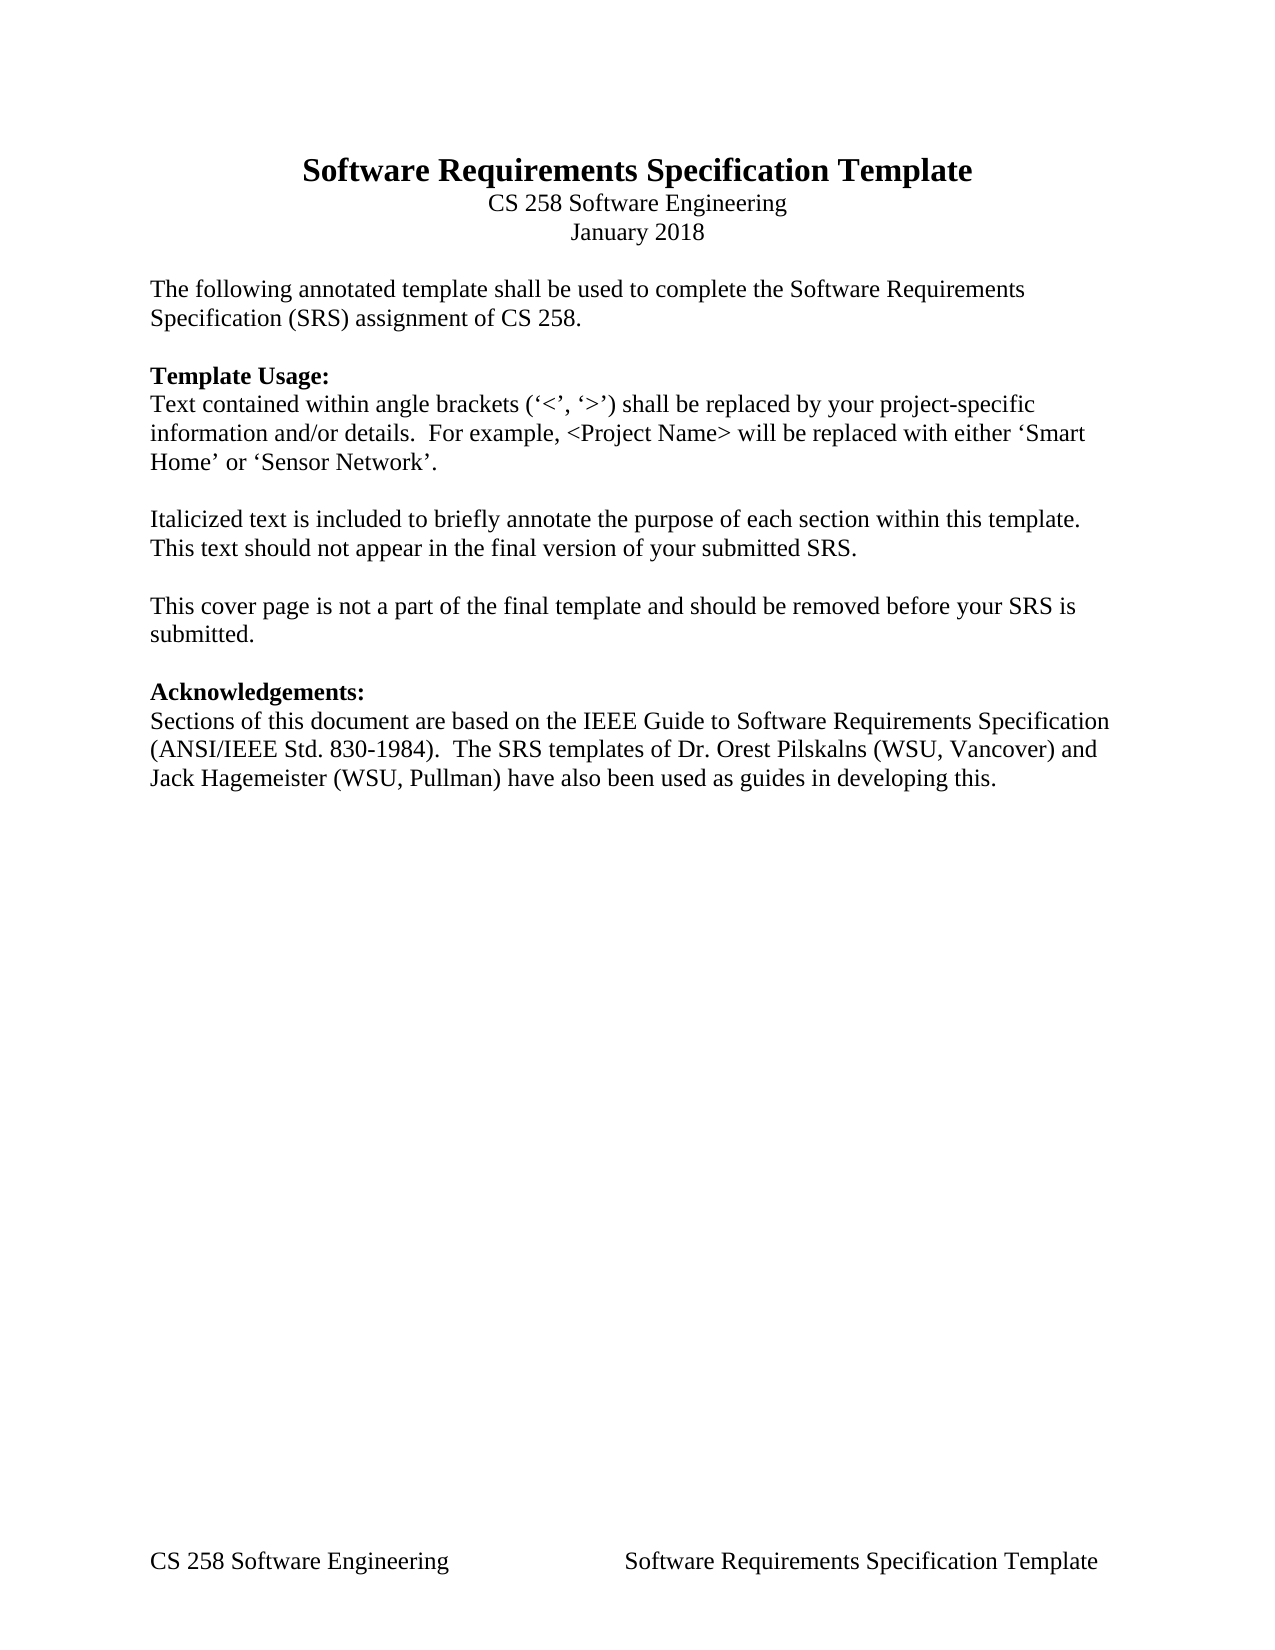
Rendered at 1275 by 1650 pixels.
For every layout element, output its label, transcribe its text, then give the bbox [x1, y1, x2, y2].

text This cover page is not a part of the final template and should be removed before your SRS is submitted. [150, 591, 1125, 648]
text The following annotated template shall be used to complete the Software Requirements Specification (SRS) assignment of CS 258. [150, 274, 1125, 332]
text Italicized text is included to briefly annotate the purpose of each section within this template. This text should not appear in the final version of your submitted SRS. [150, 504, 1125, 562]
text CS 258 Software Engineering [150, 188, 1125, 217]
text Text contained within angle brackets (‘<’, ‘>’) shall be replaced by your project-specific information and/or details. For example, <Project Name> will be replaced with either ‘Smart Home’ or ‘Sensor Network’. [150, 389, 1125, 476]
text Template Usage: [150, 361, 1125, 389]
text Sections of this document are based on the IEEE Guide to Software Requirements Specification (ANSI/IEEE Std. 830-1984). The SRS templates of Dr. Orest Pilskalns (WSU, Vancover) and Jack Hagemeister (WSU, Pullman) have also been used as guides in developing this. [150, 706, 1125, 792]
text January 2018 [150, 217, 1125, 246]
title Software Requirements Specification Template [150, 150, 1125, 188]
text Acknowledgements: [150, 677, 1125, 706]
